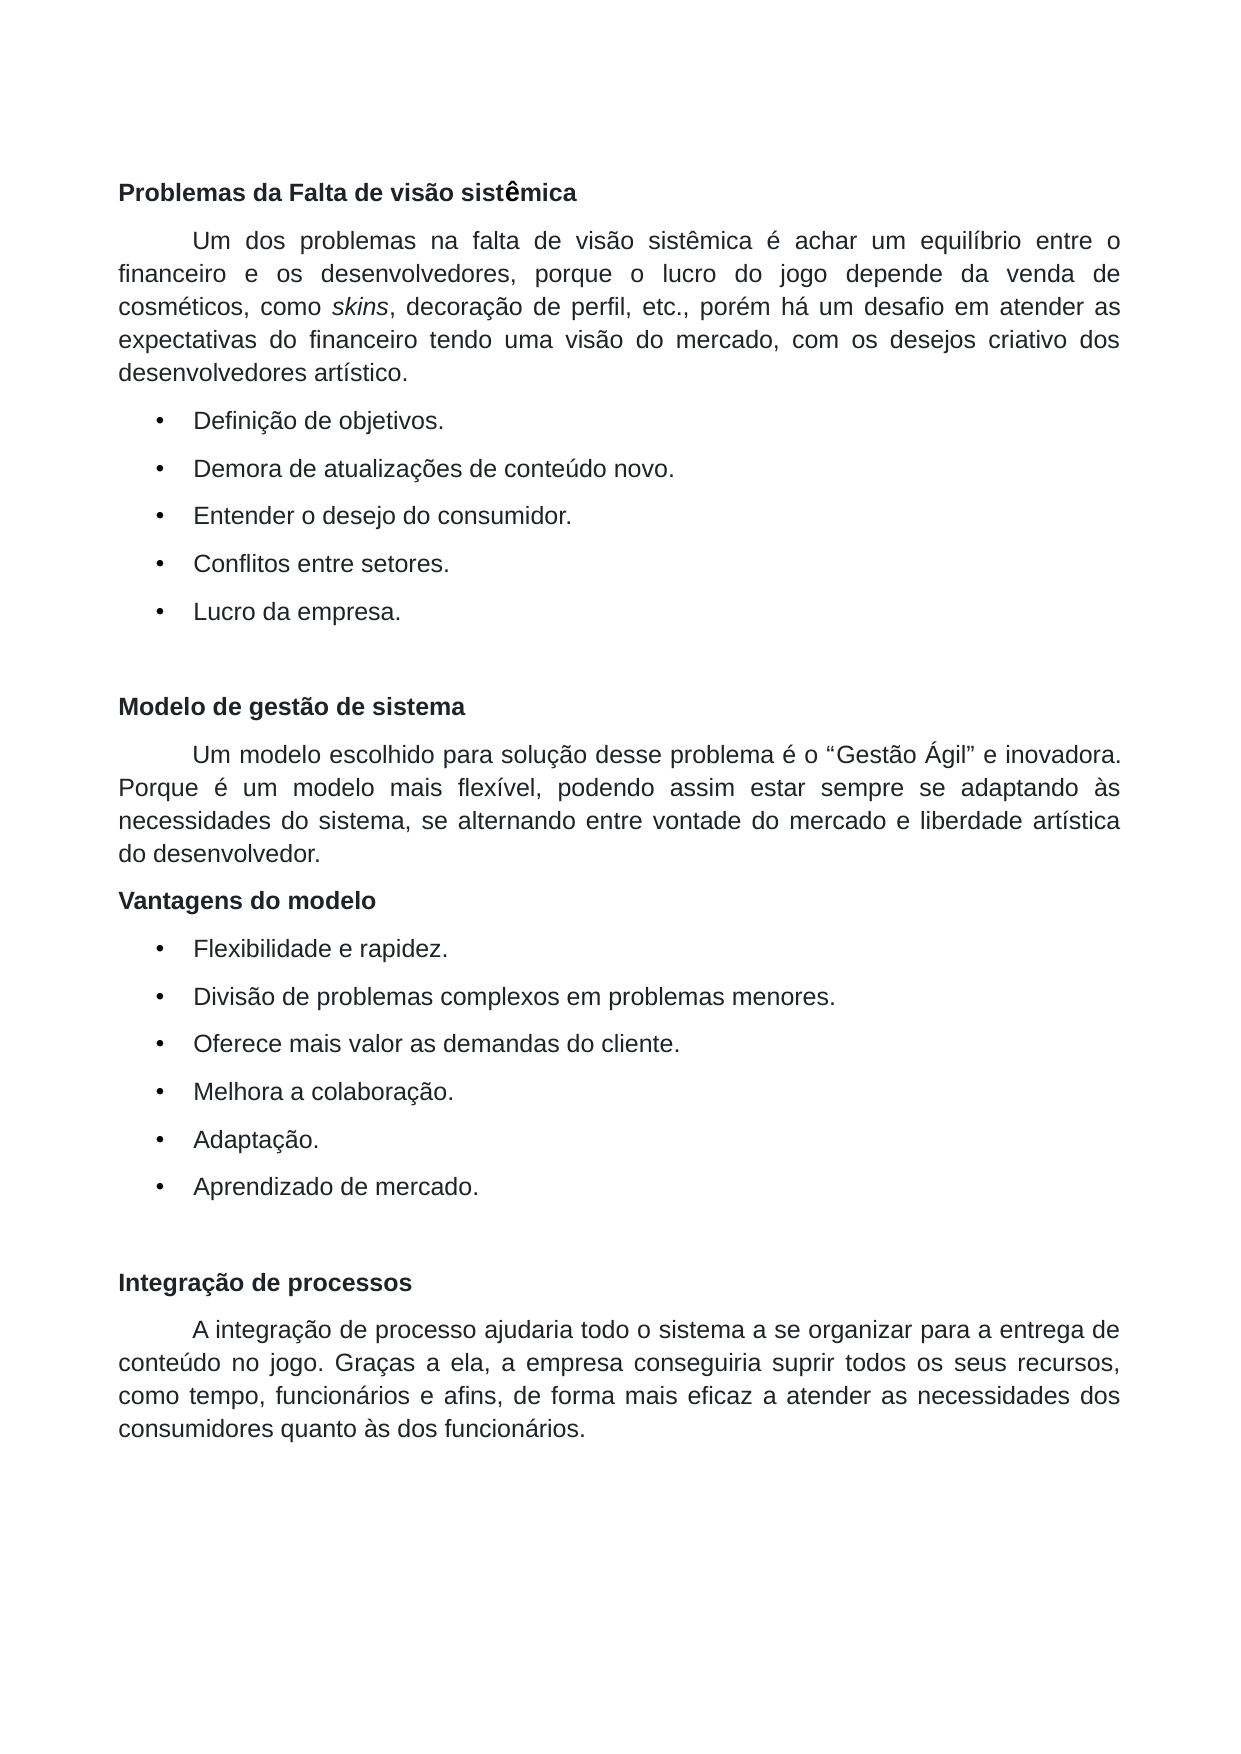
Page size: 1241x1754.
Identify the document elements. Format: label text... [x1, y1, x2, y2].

text Modelo de gestão de sistema [118, 692, 1122, 721]
list Entender o desejo do consumidor. [156, 501, 1122, 530]
text A integração de processo ajudaria todo o sistema a se organizar para a entrega de conteúdo no jogo. Graças a ela, a empresa conseguiria suprir todos os seus recursos, como tempo, funcionários e afins, de forma mais eficaz a atender as necessidades dos consumidores quanto às dos funcionários. [118, 1315, 1122, 1443]
text Problemas da Falta de visão sistêmica [118, 176, 1122, 207]
list Definição de objetivos. [156, 406, 1122, 435]
list Oferece mais valor as demandas do cliente. [156, 1029, 1122, 1058]
text Vantagens do modelo [118, 886, 1122, 915]
list Demora de atualizações de conteúdo novo. [156, 453, 1122, 482]
text Integração de processos [118, 1268, 1122, 1296]
list Conflitos entre setores. [156, 549, 1122, 578]
list Adaptação. [156, 1125, 1122, 1153]
list Lucro da empresa. [156, 597, 1122, 626]
list Flexibilidade e rapidez. [156, 934, 1122, 963]
list Aprendizado de mercado. [156, 1172, 1122, 1201]
text Um modelo escolhido para solução desse problema é o “Gestão Ágil” e inovadora. Porque é um modelo mais flexível, podendo assim estar sempre se adaptando às necessidades do sistema, se alternando entre vontade do mercado e liberdade artística do desenvolvedor. [118, 739, 1122, 867]
text Um dos problemas na falta de visão sistêmica é achar um equilíbrio entre o financeiro e os desenvolvedores, porque o lucro do jogo depende da venda de cosméticos, como skins, decoração de perfil, etc., porém há um desafio em atender as expectativas do financeiro tendo uma visão do mercado, com os desejos criativo dos desenvolvedores artístico. [118, 226, 1122, 387]
list Melhora a colaboração. [156, 1077, 1122, 1106]
list Divisão de problemas complexos em problemas menores. [156, 982, 1122, 1010]
